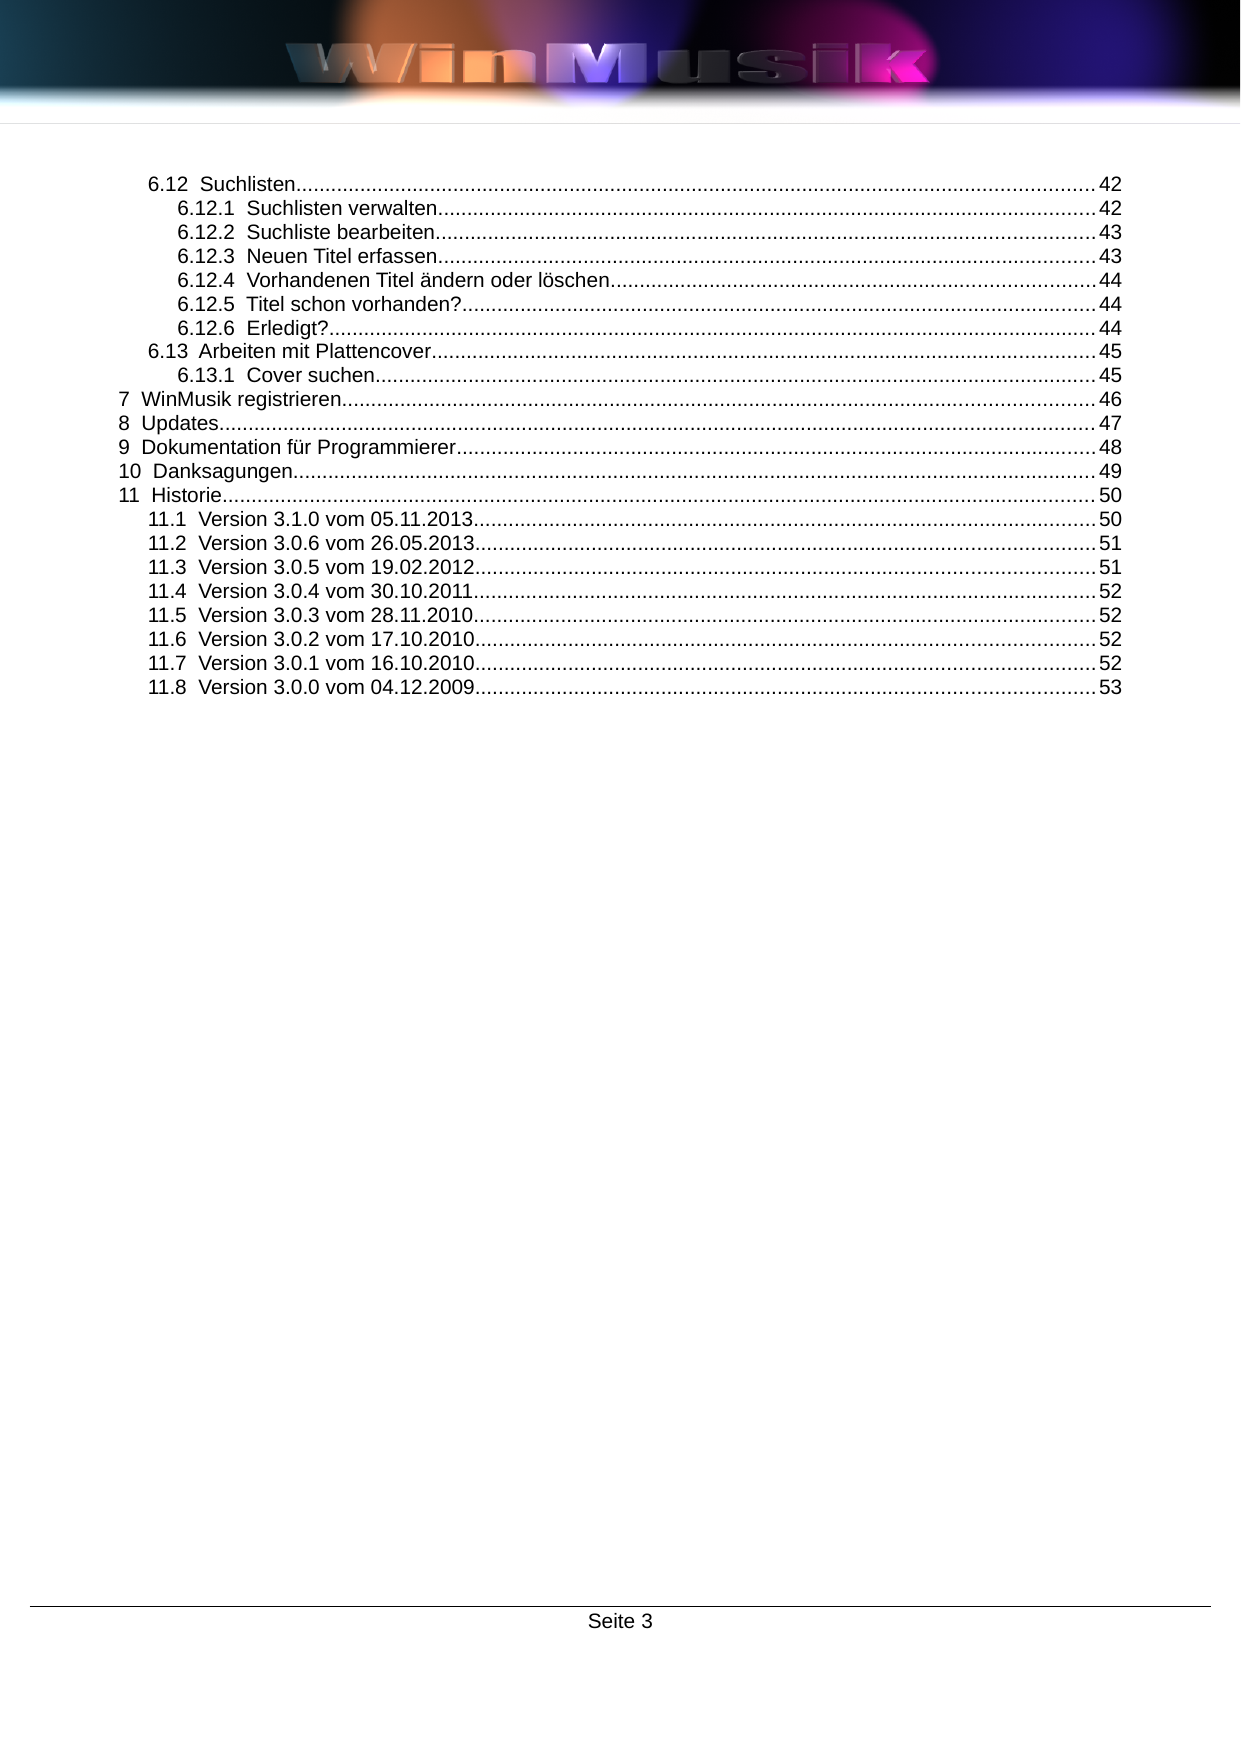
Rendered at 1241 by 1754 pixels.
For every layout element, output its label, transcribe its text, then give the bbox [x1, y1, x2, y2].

text 6.12.2 Suchliste bearbeiten 43 [177, 219, 1122, 243]
text 11.1 Version 3.1.0 vom 05.11.2013 50 [148, 507, 1122, 531]
text 6.12.4 Vorhandenen Titel ändern oder löschen 44 [177, 267, 1122, 291]
text 11.2 Version 3.0.6 vom 26.05.2013 51 [148, 531, 1122, 555]
text 11.7 Version 3.0.1 vom 16.10.2010 52 [148, 651, 1122, 675]
text 6.12.6 Erledigt? 44 [177, 315, 1122, 339]
text 8 Updates 47 [118, 411, 1122, 435]
text 10 Danksagungen 49 [118, 459, 1122, 483]
text 11.5 Version 3.0.3 vom 28.11.2010 52 [148, 603, 1122, 627]
text 6.13 Arbeiten mit Plattencover 45 [148, 339, 1122, 363]
text 11.3 Version 3.0.5 vom 19.02.2012 51 [148, 555, 1122, 579]
text 6.12.5 Titel schon vorhanden? 44 [177, 291, 1122, 315]
text 6.12.3 Neuen Titel erfassen 43 [177, 243, 1122, 267]
text 7 WinMusik registrieren 46 [118, 387, 1122, 411]
text 11.8 Version 3.0.0 vom 04.12.2009 53 [148, 675, 1122, 699]
text 6.13.1 Cover suchen 45 [177, 363, 1122, 387]
text 9 Dokumentation für Programmierer 48 [118, 435, 1122, 459]
text 11.4 Version 3.0.4 vom 30.10.2011 52 [148, 579, 1122, 603]
text 6.12 Suchlisten 42 [148, 172, 1122, 196]
text 11.6 Version 3.0.2 vom 17.10.2010 52 [148, 627, 1122, 651]
text 11 Historie 50 [118, 483, 1122, 507]
text 6.12.1 Suchlisten verwalten 42 [177, 196, 1122, 219]
